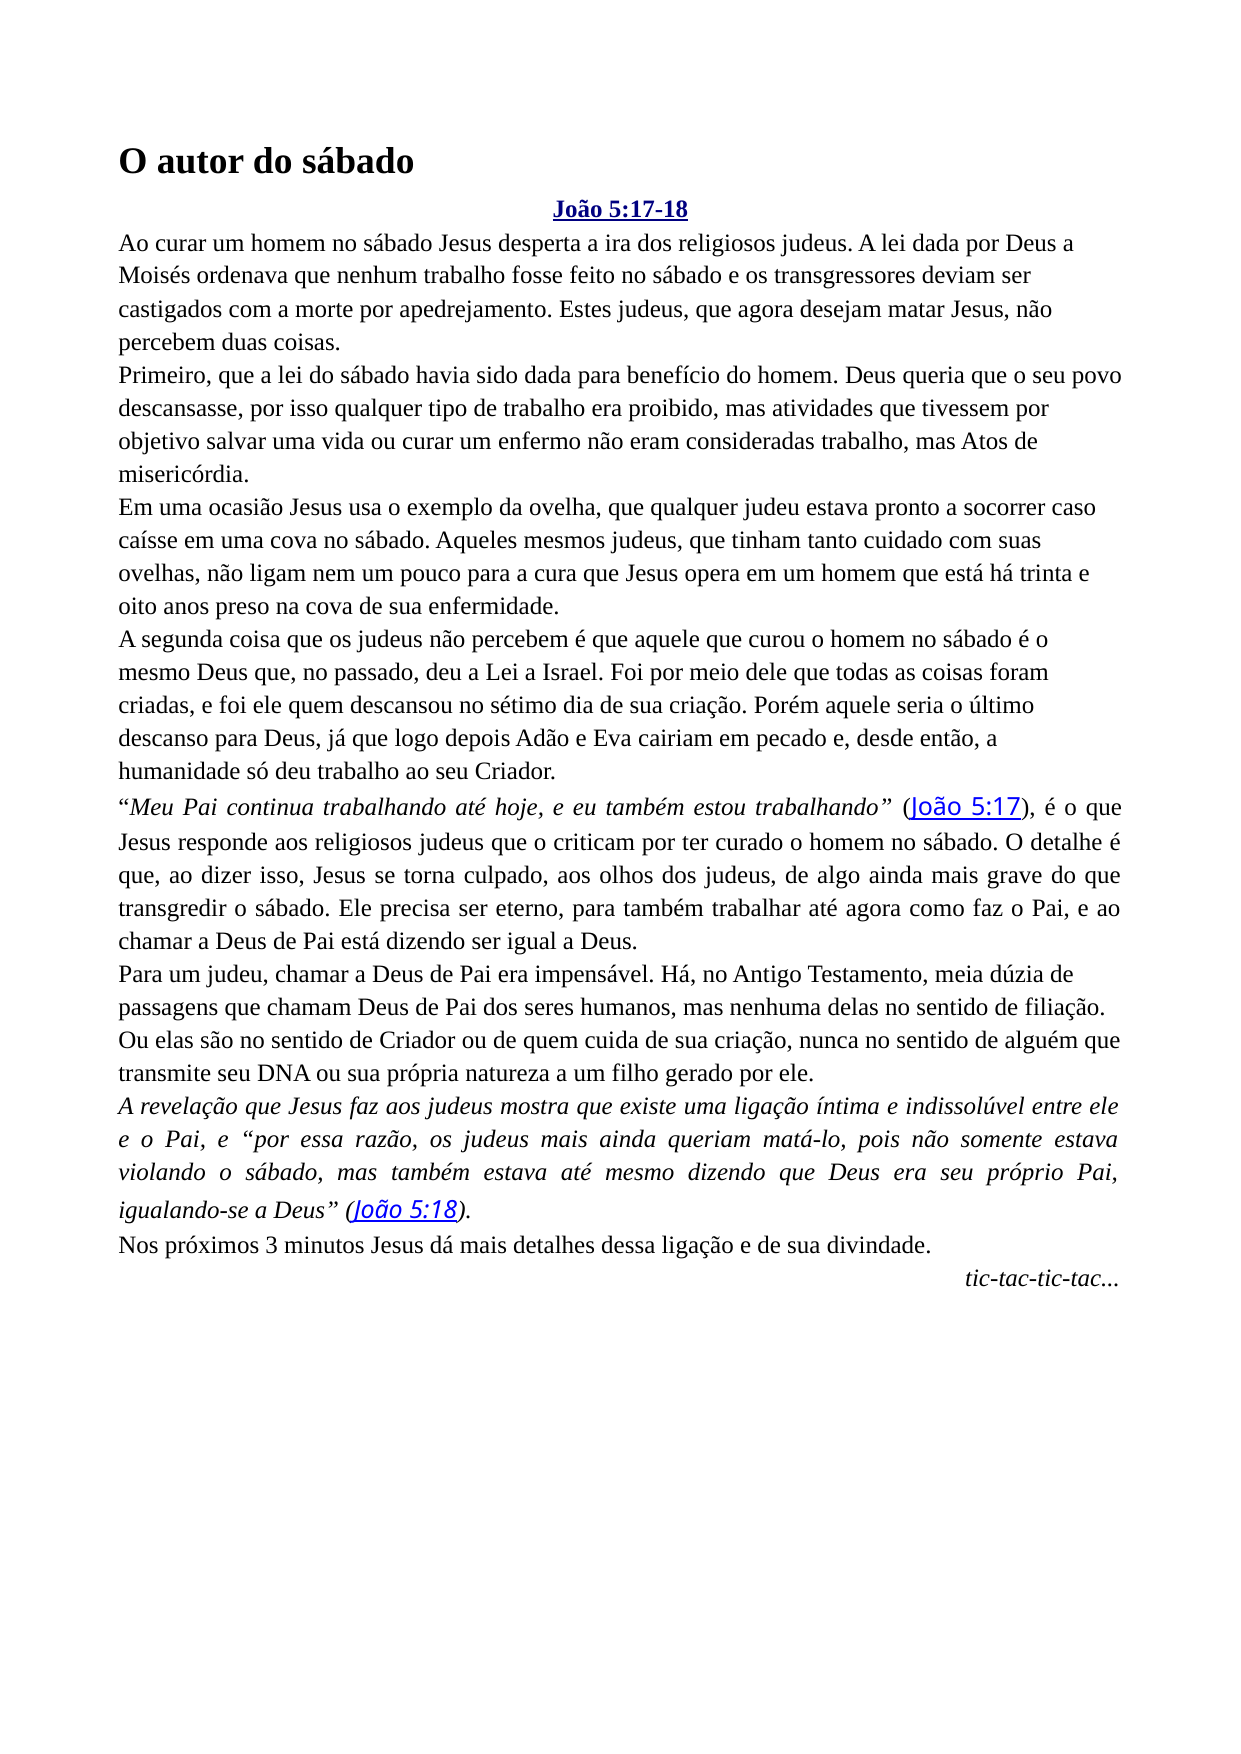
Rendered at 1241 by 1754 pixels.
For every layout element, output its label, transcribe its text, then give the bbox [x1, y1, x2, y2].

text A revelação que Jesus faz aos judeus mostra que existe uma ligação íntima e indissolúvel entre ele e o Pai, e “por essa razão, os judeus mais ainda queriam matá-lo, pois não somente estava violando o sábado, mas também estava até mesmo dizendo que Deus era seu próprio Pai, igualando-se a Deus” (João 5:18). [118, 1091, 1122, 1225]
text tic-tac-tic-tac... [118, 1263, 1122, 1292]
text João 5:17-18 [118, 194, 1122, 223]
text Primeiro, que a lei do sábado havia sido dada para benefício do homem. Deus queria que o seu povo descansasse, por isso qualquer tipo de trabalho era proibido, mas atividades que tivessem por objetivo salvar uma vida ou curar um enfermo não eram consideradas trabalho, mas Atos de misericórdia. [118, 360, 1122, 487]
text Em uma ocasião Jesus usa o exemplo da ovelha, que qualquer judeu estava pronto a socorrer caso caísse em uma cova no sábado. Aqueles mesmos judeus, que tinham tanto cuidado com suas ovelhas, não ligam nem um pouco para a cura que Jesus opera em um homem que está há trinta e oito anos preso na cova de sua enfermidade. [118, 492, 1122, 619]
subtitle O autor do sábado [118, 139, 1122, 182]
text Para um judeu, chamar a Deus de Pai era impensável. Há, no Antigo Testamento, meia dúzia de passagens que chamam Deus de Pai dos seres humanos, mas nenhuma delas no sentido de filiação. Ou elas são no sentido de Criador ou de quem cuida de sua criação, nunca no sentido de alguém que transmite seu DNA ou sua própria natureza a um filho gerado por ele. [118, 959, 1122, 1087]
text Ao curar um homem no sábado Jesus desperta a ira dos religiosos judeus. A lei dada por Deus a Moisés ordenava que nenhum trabalho fosse feito no sábado e os transgressores deviam ser castigados com a morte por apedrejamento. Estes judeus, que agora desejam matar Jesus, não percebem duas coisas. [118, 228, 1122, 355]
text A segunda coisa que os judeus não percebem é que aquele que curou o homem no sábado é o mesmo Deus que, no passado, deu a Lei a Israel. Foi por meio dele que todas as coisas foram criadas, e foi ele quem descansou no sétimo dia de sua criação. Porém aquele seria o último descanso para Deus, já que logo depois Adão e Eva cairiam em pecado e, desde então, a humanidade só deu trabalho ao seu Criador. [118, 624, 1122, 785]
text “Meu Pai continua trabalhando até hoje, e eu também estou trabalhando” (João 5:17), é o que Jesus responde aos religiosos judeus que o criticam por ter curado o homem no sábado. O detalhe é que, ao dizer isso, Jesus se torna culpado, aos olhos dos judeus, de algo ainda mais grave do que transgredir o sábado. Ele precisa ser eterno, para também trabalhar até agora como faz o Pai, e ao chamar a Deus de Pai está dizendo ser igual a Deus. [118, 789, 1122, 955]
text Nos próximos 3 minutos Jesus dá mais detalhes dessa ligação e de sua divindade. [118, 1231, 1122, 1259]
